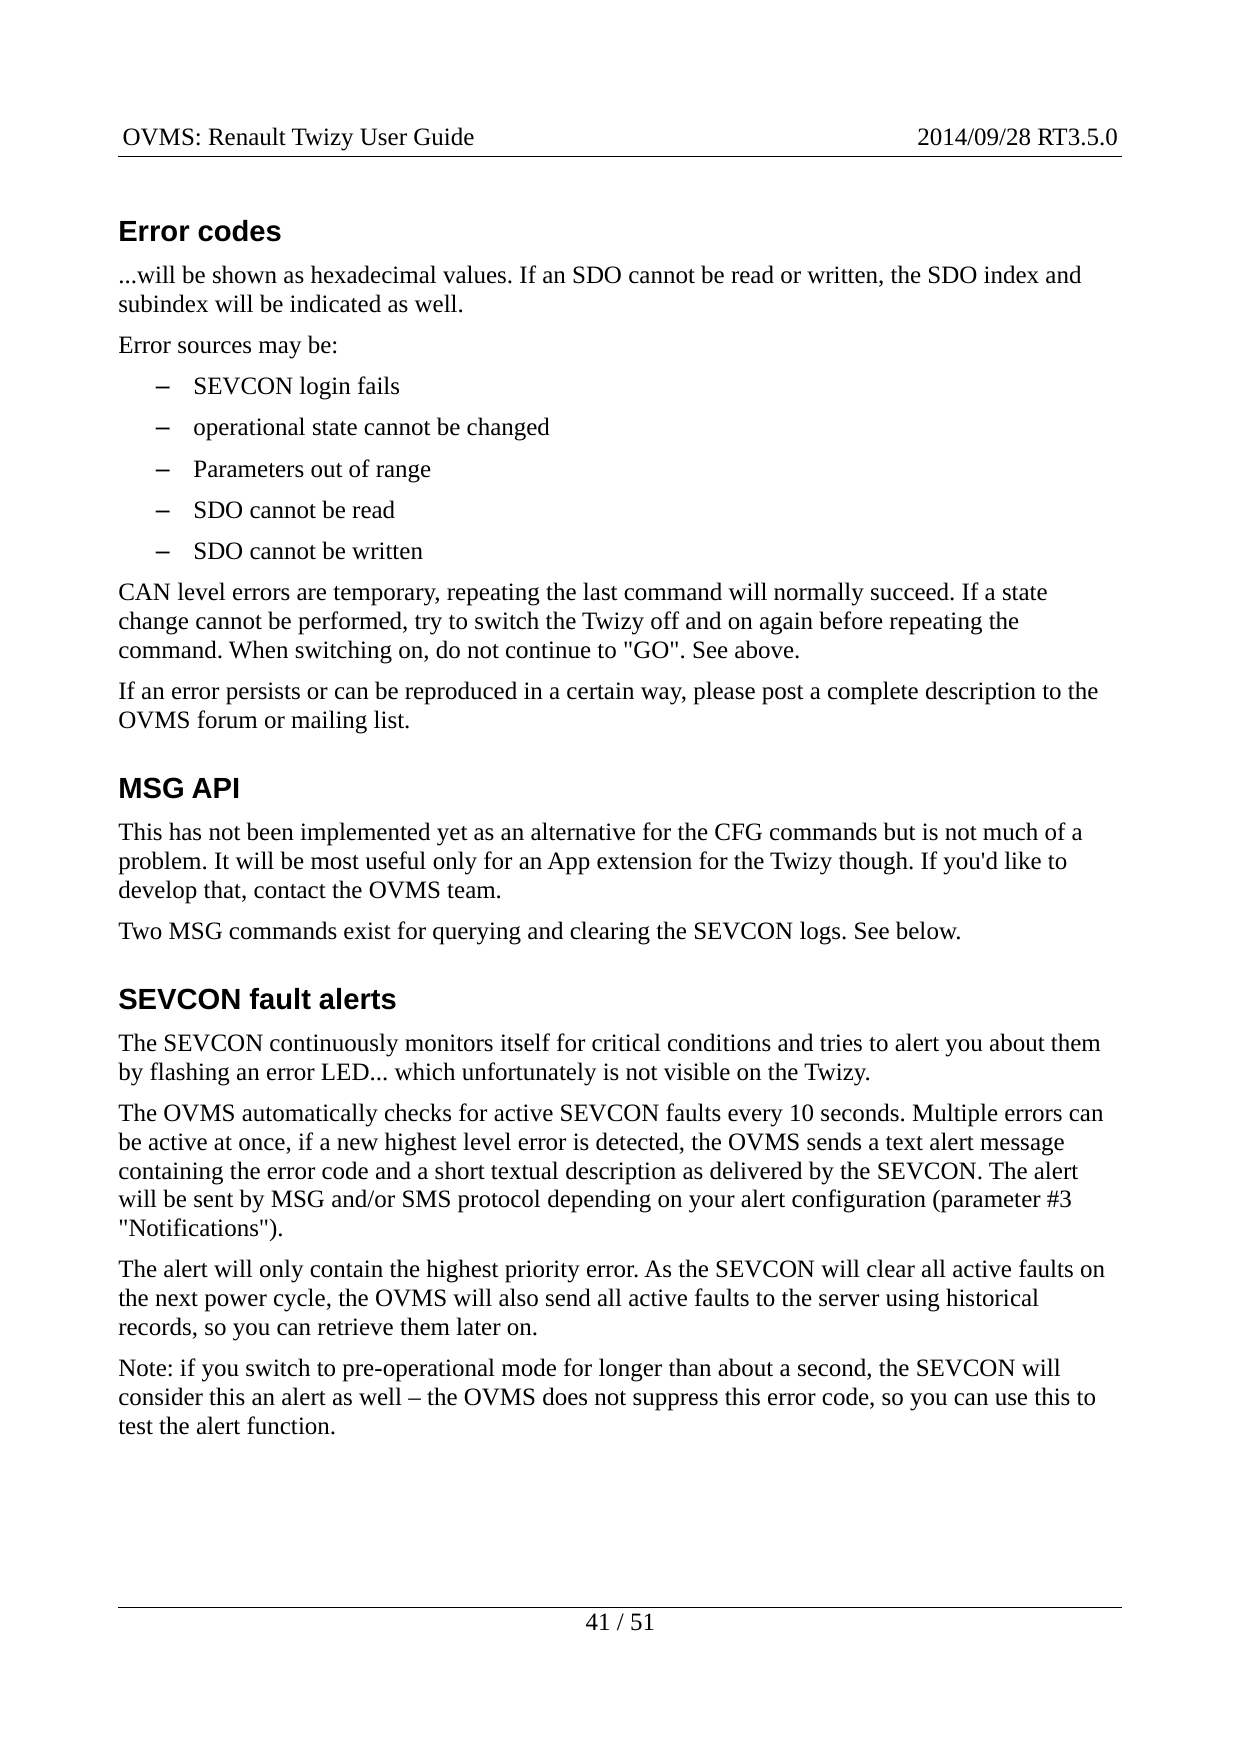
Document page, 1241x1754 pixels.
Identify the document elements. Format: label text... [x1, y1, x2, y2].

text ...will be shown as hexadecimal values. If an SDO cannot be read or written, the SDO index and subindex will be indicated as well. [118, 260, 1122, 317]
subtitle MSG API [118, 771, 1122, 805]
text CAN level errors are temporary, repeating the last command will normally succeed. If a state change cannot be performed, try to switch the Twizy off and on again before repeating the command. When switching on, do not continue to "GO". See above. [118, 577, 1122, 664]
list SDO cannot be read [156, 495, 1122, 524]
list operational state cannot be changed [156, 412, 1122, 441]
text Error sources may be: [118, 330, 1122, 359]
subtitle SEVCON fault alerts [118, 982, 1122, 1016]
text Two MSG commands exist for querying and clearing the SEVCON logs. See below. [118, 916, 1122, 945]
subtitle Error codes [118, 214, 1122, 247]
text The OVMS automatically checks for active SEVCON faults every 10 seconds. Multiple errors can be active at once, if a new highest level error is detected, the OVMS sends a text alert message containing the error code and a short textual description as delivered by the SEVCON. The alert will be sent by MSG and/or SMS protocol depending on your alert configuration (parameter #3 "Notifications"). [118, 1098, 1122, 1242]
list SEVCON login fails [156, 371, 1122, 400]
text This has not been implemented yet as an alternative for the CFG commands but is not much of a problem. It will be most useful only for an App extension for the Twizy though. If you'd like to develop that, contact the OVMS team. [118, 817, 1122, 903]
list Parameters out of range [156, 454, 1122, 482]
text The alert will only contain the highest priority error. As the SEVCON will clear all active faults on the next power cycle, the OVMS will also send all active faults to the server using historical records, so you can retrieve them later on. [118, 1254, 1122, 1341]
text The SEVCON continuously monitors itself for critical conditions and tries to alert you about them by flashing an error LED... which unfortunately is not visible on the Twizy. [118, 1028, 1122, 1086]
text Note: if you switch to pre-operational mode for longer than about a second, the SEVCON will consider this an alert as well – the OVMS does not suppress this error code, so you can use this to test the alert function. [118, 1353, 1122, 1439]
text If an error persists or can be reproduced in a certain way, please post a complete description to the OVMS forum or mailing list. [118, 676, 1122, 734]
list SDO cannot be written [156, 536, 1122, 565]
